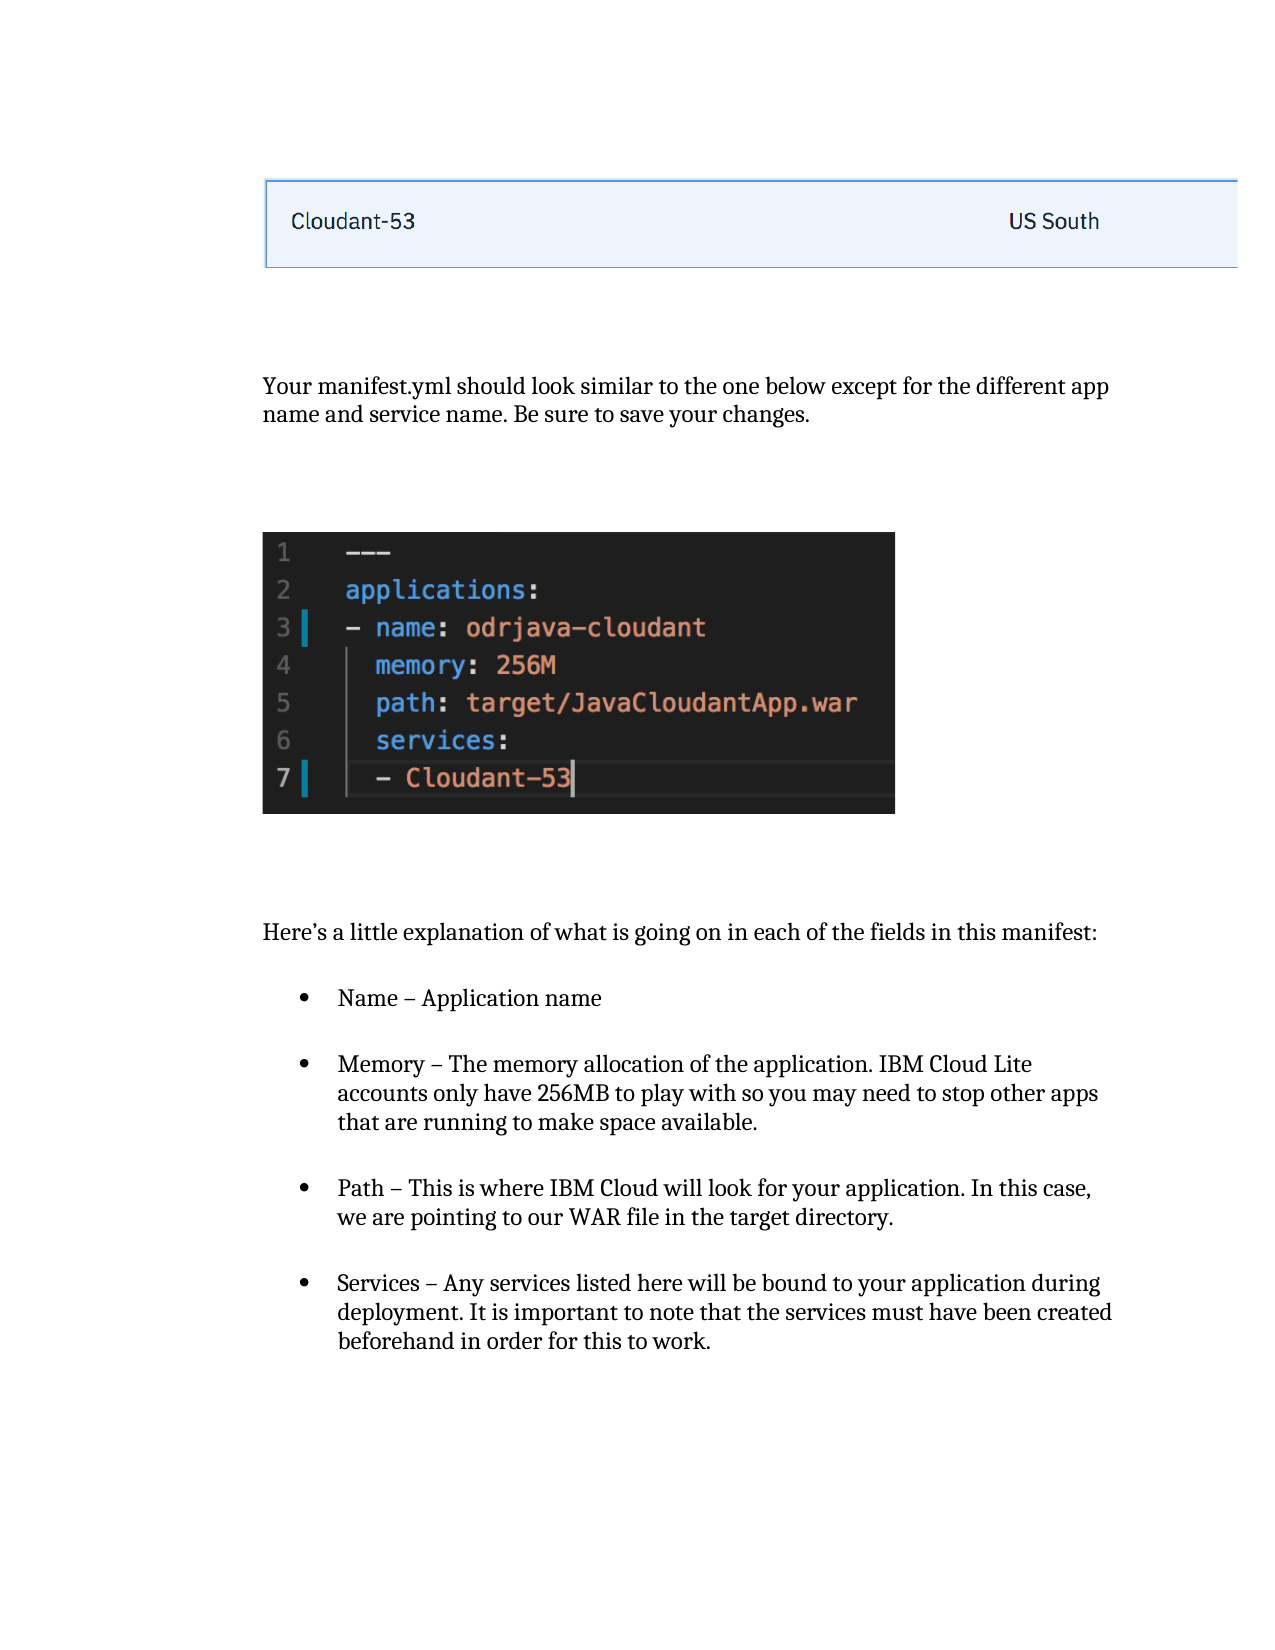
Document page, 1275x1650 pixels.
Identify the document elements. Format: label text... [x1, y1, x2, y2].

list Name – Application name [300, 984, 1125, 1013]
list Services – Any services listed here will be bound to your application during deployment. It is important to note that the services must have been created beforehand in order for this to work. [300, 1269, 1125, 1355]
list Memory – The memory allocation of the application. IBM Cloud Lite accounts only have 256MB to play with so you may need to stop other apps that are running to make space available. [300, 1050, 1125, 1137]
text Here’s a little explanation of what is going on in each of the fields in this manifest: [262, 918, 1125, 947]
list Path – This is where IBM Cloud will look for your application. In this case, we are pointing to our WAR file in the target directory. [300, 1174, 1125, 1232]
text Your manifest.yml should look similar to the one below except for the different app name and service name. Be sure to save your changes. [262, 372, 1125, 429]
